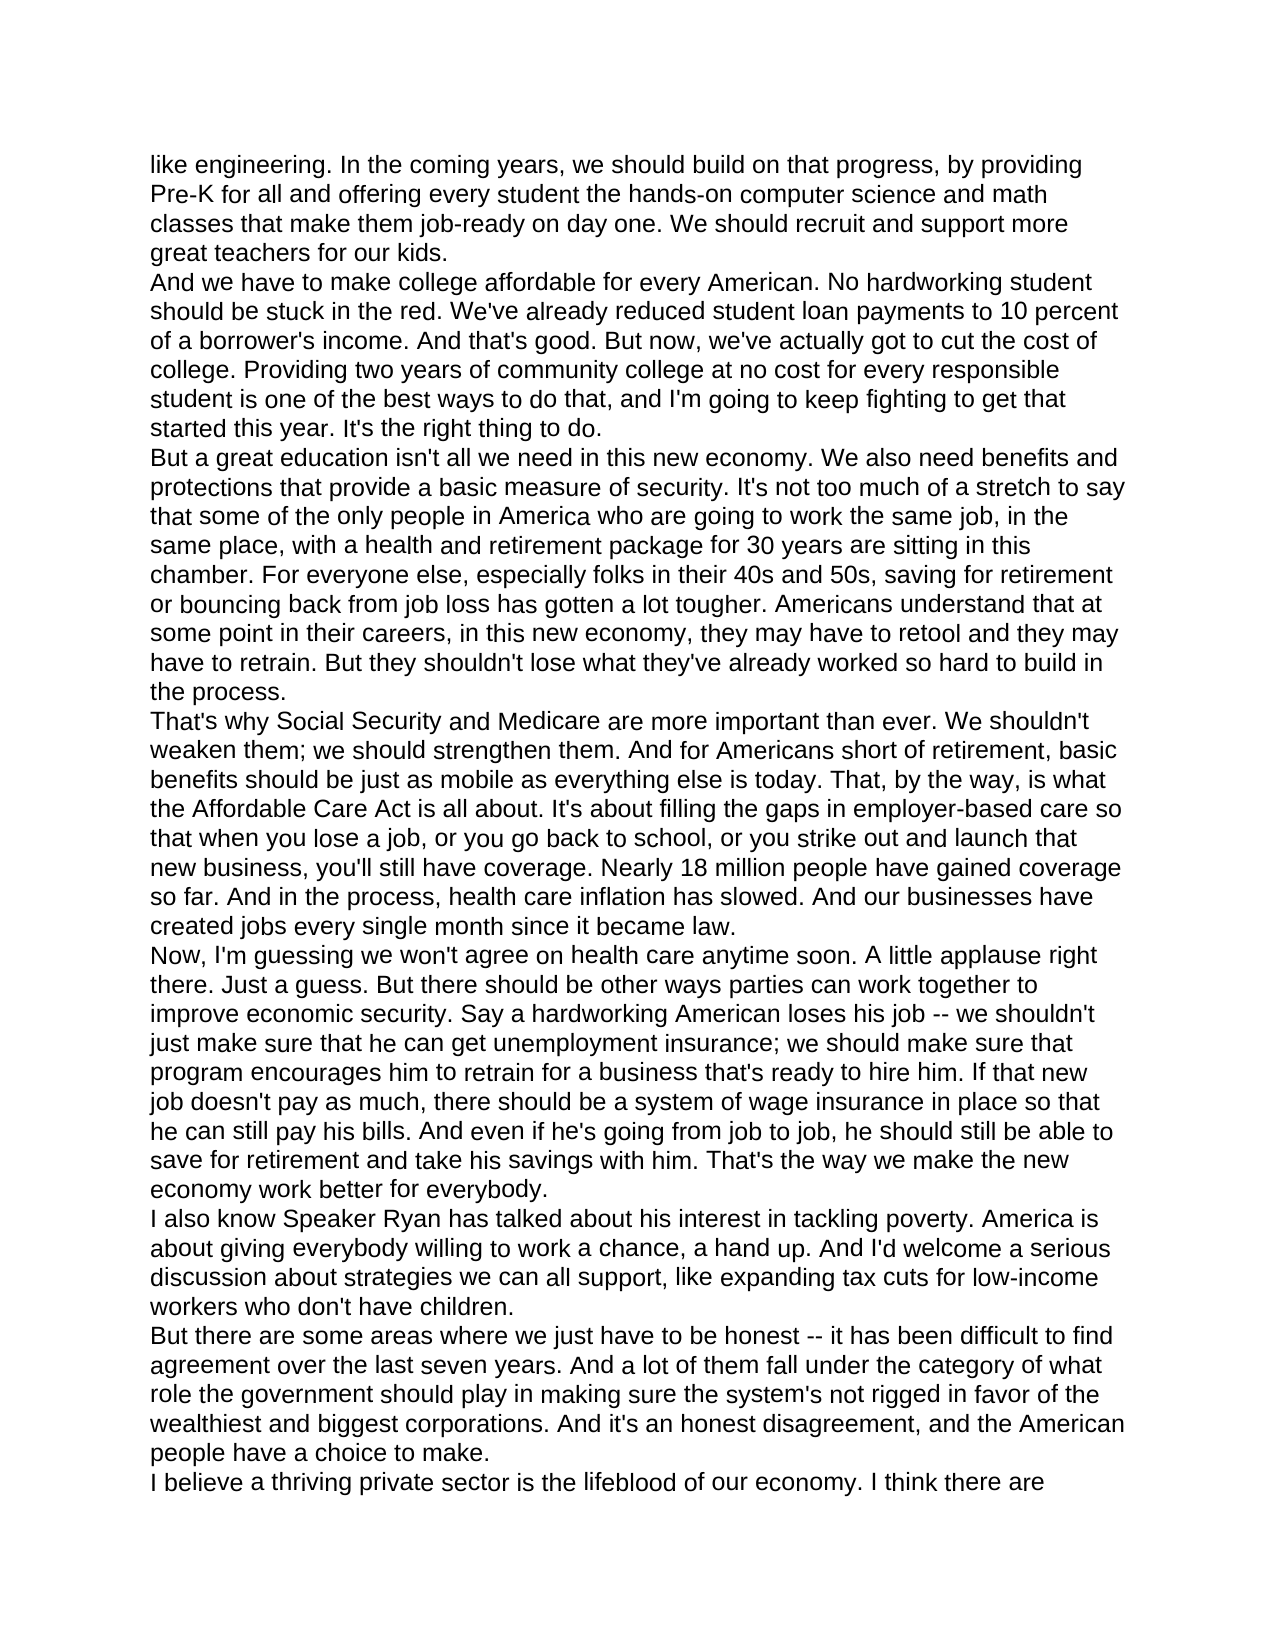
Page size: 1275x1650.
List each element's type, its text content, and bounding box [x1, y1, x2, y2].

text Now, I'm guessing we won't agree on health care anytime soon. A little applause right there. Just a guess. But there should be other ways parties can work together to improve economic security. Say a hardworking American loses his job -- we shouldn't just make sure that he can get unemployment insurance; we should make sure that program encourages him to retrain for a business that's ready to hire him. If that new job doesn't pay as much, there should be a system of wage insurance in place so that he can still pay his bills. And even if he's going from job to job, he should still be able to save for retirement and take his savings with him. That's the way we make the new economy work better for everybody. [150, 940, 1125, 1204]
text I also know Speaker Ryan has talked about his interest in tackling poverty. America is about giving everybody willing to work a chance, a hand up. And I'd welcome a serious discussion about strategies we can all support, like expanding tax cuts for low-income workers who don't have children. [150, 1204, 1125, 1321]
text That's why Social Security and Medicare are more important than ever. We shouldn't weaken them; we should strengthen them. And for Americans short of retirement, basic benefits should be just as mobile as everything else is today. That, by the way, is what the Affordable Care Act is all about. It's about filling the gaps in employer-based care so that when you lose a job, or you go back to school, or you strike out and launch that new business, you'll still have coverage. Nearly 18 million people have gained coverage so far. And in the process, health care inflation has slowed. And our businesses have created jobs every single month since it became law. [150, 706, 1125, 940]
text like engineering. In the coming years, we should build on that progress, by providing Pre-K for all and offering every student the hands-on computer science and math classes that make them job-ready on day one. We should recruit and support more great teachers for our kids. [150, 150, 1125, 267]
text But there are some areas where we just have to be honest -- it has been difficult to find agreement over the last seven years. And a lot of them fall under the category of what role the government should play in making sure the system's not rigged in favor of the wealthiest and biggest corporations. And it's an honest disagreement, and the American people have a choice to make. [150, 1321, 1125, 1467]
text And we have to make college affordable for every American. No hardworking student should be stuck in the red. We've already reduced student loan payments to 10 percent of a borrower's income. And that's good. But now, we've actually got to cut the cost of college. Providing two years of community college at no cost for every responsible student is one of the best ways to do that, and I'm going to keep fighting to get that started this year. It's the right thing to do. [150, 267, 1125, 443]
text I believe a thriving private sector is the lifeblood of our economy. I think there are [150, 1467, 1125, 1496]
text But a great education isn't all we need in this new economy. We also need benefits and protections that provide a basic measure of security. It's not too much of a stretch to say that some of the only people in America who are going to work the same job, in the same place, with a health and retirement package for 30 years are sitting in this chamber. For everyone else, especially folks in their 40s and 50s, saving for retirement or bouncing back from job loss has gotten a lot tougher. Americans understand that at some point in their careers, in this new economy, they may have to retool and they may have to retrain. But they shouldn't lose what they've already worked so hard to build in the process. [150, 443, 1125, 706]
